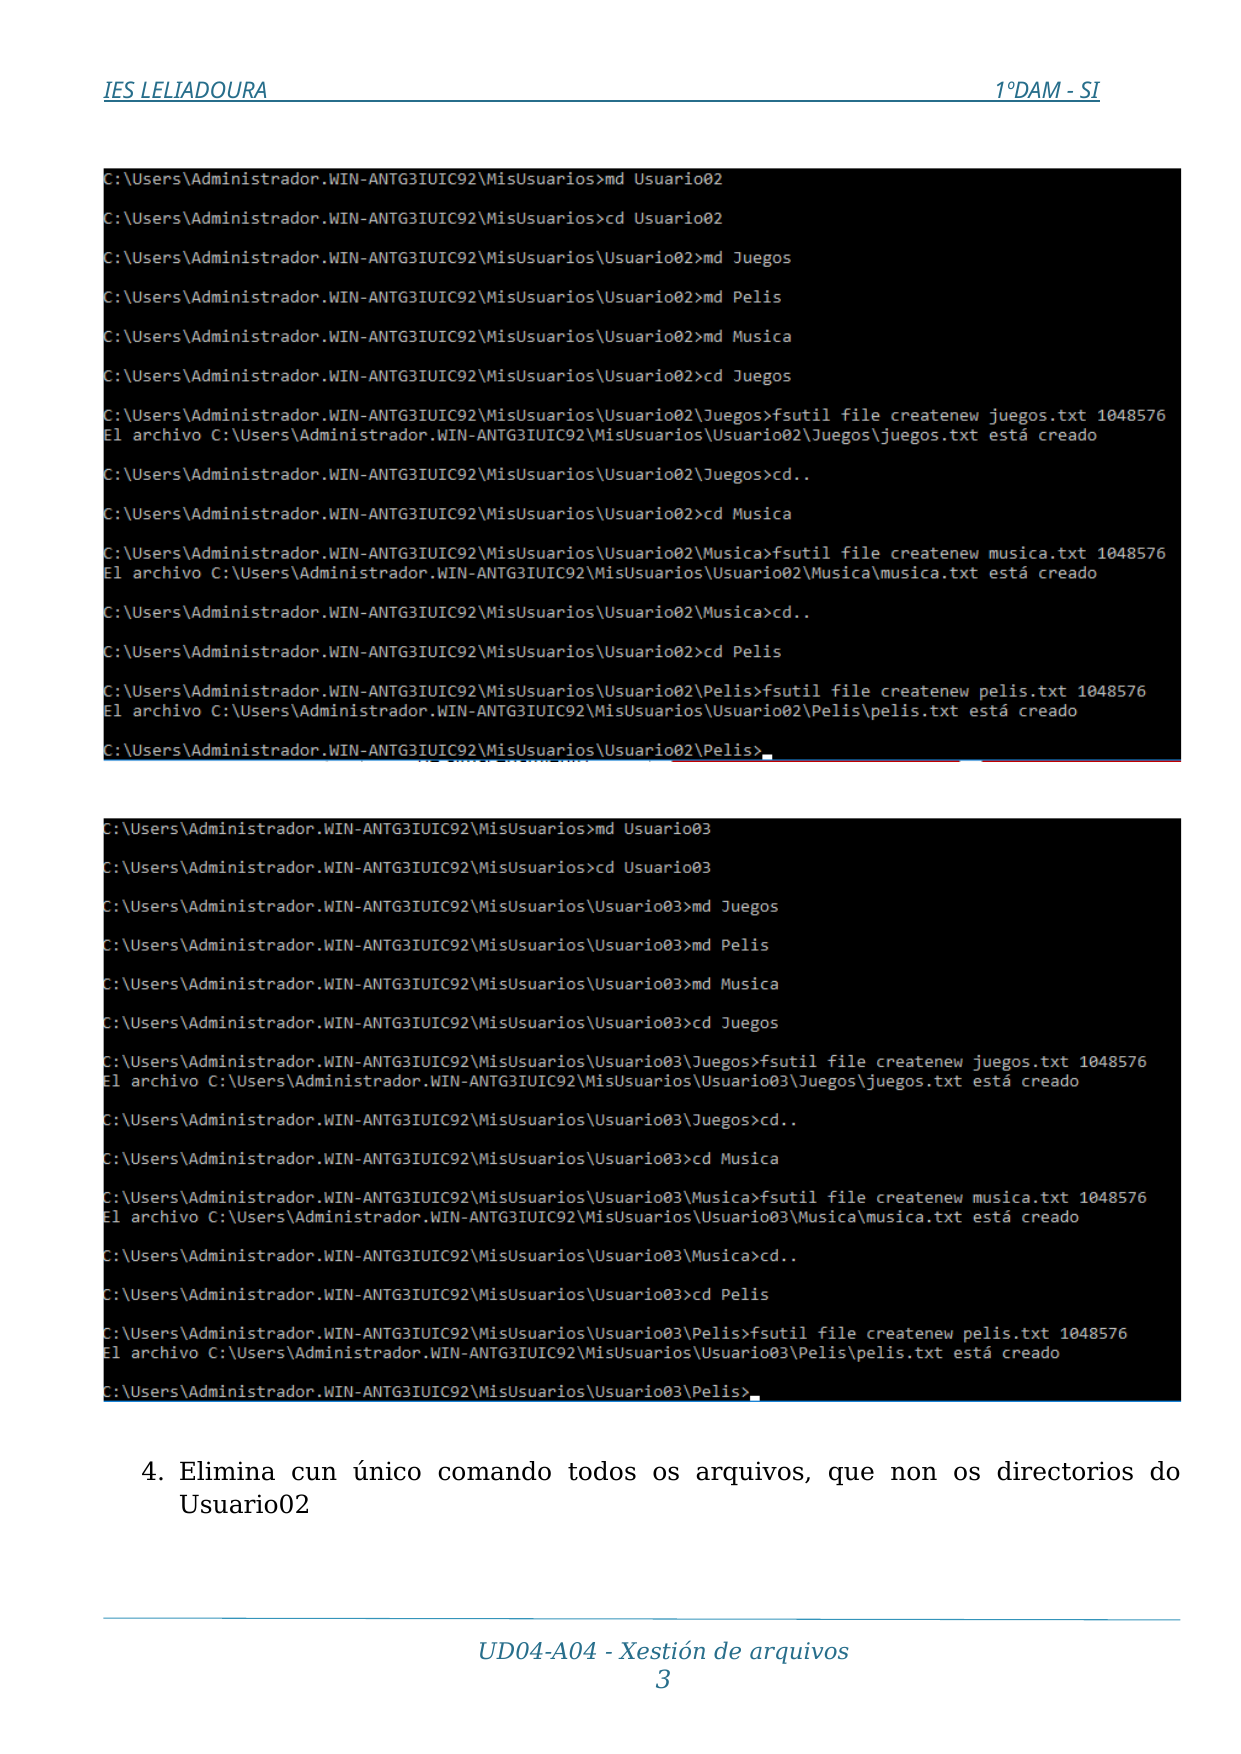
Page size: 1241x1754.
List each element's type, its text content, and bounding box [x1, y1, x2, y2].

list Elimina cun único comando todos os arquivos, que non os directorios do Usuario02 [141, 1457, 1181, 1520]
